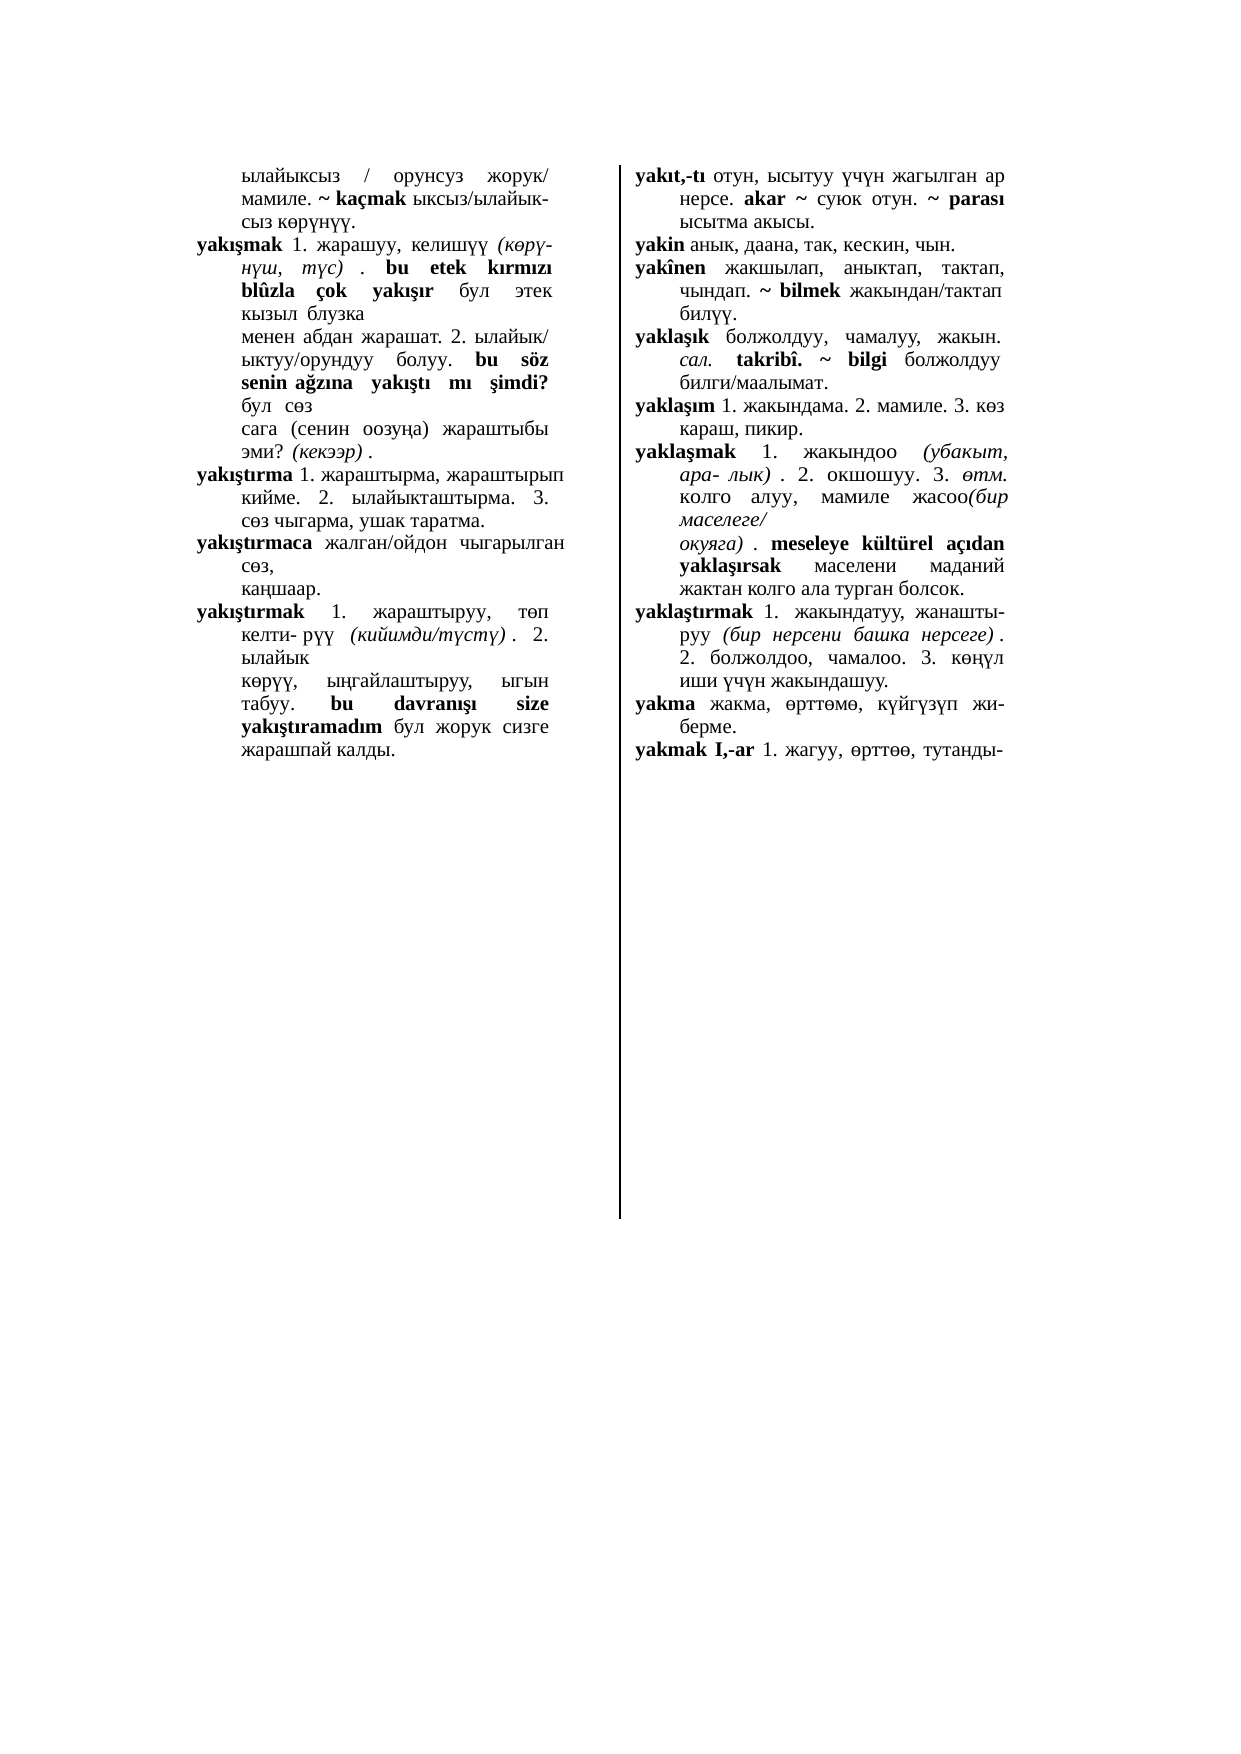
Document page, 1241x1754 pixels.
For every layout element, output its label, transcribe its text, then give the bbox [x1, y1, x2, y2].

text билги/маалымат. [679, 371, 830, 394]
text ылайыксыз / орунсуз жорук/ мамиле. ~ kaçmak ыксыз/ылайык- сыз көрүнүү. [241, 164, 549, 233]
text менен абдан жарашат. 2. ылайык/ ыктуу/орундуу болуу. bu söz senin ağzına yakıştı mı şimdi? бул сөз [241, 325, 549, 417]
text көрүү, ыңгайлаштыруу, ыгын табуу. bu davranışı size yakıştıramadım бул жорук сизге жарашпай калды. [241, 669, 549, 761]
text yakin анык, даана, так, кескин, чын. [635, 233, 1056, 256]
text yakmak I,-ar 1. жагуу, өрттөө, тутанды- [635, 738, 1065, 761]
text сөз, каңшаар. [241, 554, 343, 600]
text иши үчүн жакындашуу. [679, 669, 892, 692]
text yaklaşım 1. жакындама. 2. мамиле. 3. көз караш, пикир. [635, 394, 1005, 440]
text yakışmak 1. жарашуу, келишүү (көрү- нүш, түс) . bu etek kırmızı blûzla çok yakışır бул этек кызыл блузка [197, 233, 552, 325]
text yakıt,-tı отун, ысытуу үчүн жагылган ар нерсе. akar ~ суюк отун. ~ parası ысытма акысы. [635, 164, 1004, 233]
text yaklaştırmak 1. жакындатуу, жанашты- руу (бир нерсени башка нерсеге) . [635, 600, 1005, 646]
text сал. takribî. ~ bilgi болжолдуу [679, 348, 1004, 371]
text билүү. [679, 302, 738, 325]
text 2. болжолдоо, чамалоо. 3. көңүл [679, 646, 1004, 669]
text yakıştırmaca жалган/ойдон чыгарылган [197, 532, 609, 554]
text кийме. 2. ылайыкташтырма. 3. сөз чыгарма, ушак таратма. [241, 486, 549, 532]
text сага (сенин оозуңа) жараштыбы эми? (кекээр) . [241, 417, 549, 463]
text yaklaşık болжолдуу, чамалуу, жакын. [635, 325, 1056, 348]
text окуяга) . meseleye kültürel açıdan yaklaşırsak маселени маданий жактан колго ала турган болсок. [679, 532, 1004, 600]
text yaklaşmak 1. жакындоо (убакыт, ара- лык) . 2. окшошуу. 3. өтм. колго алуу, мамиле жасоо(бир маселеге/ [635, 440, 1008, 531]
text yakıştırma 1. жараштырма, жараштырып [197, 463, 609, 486]
text yakma жакма, өрттөмө, күйгүзүп жи- берме. [635, 692, 1005, 738]
text yakıştırmak 1. жараштыруу, төп келти- рүү (кийимди/түстү) . 2. ылайык [197, 600, 549, 669]
text yakînen жакшылап, аныктап, тактап, чындап. ~ bilmek жакындан/тактап [635, 256, 1005, 302]
